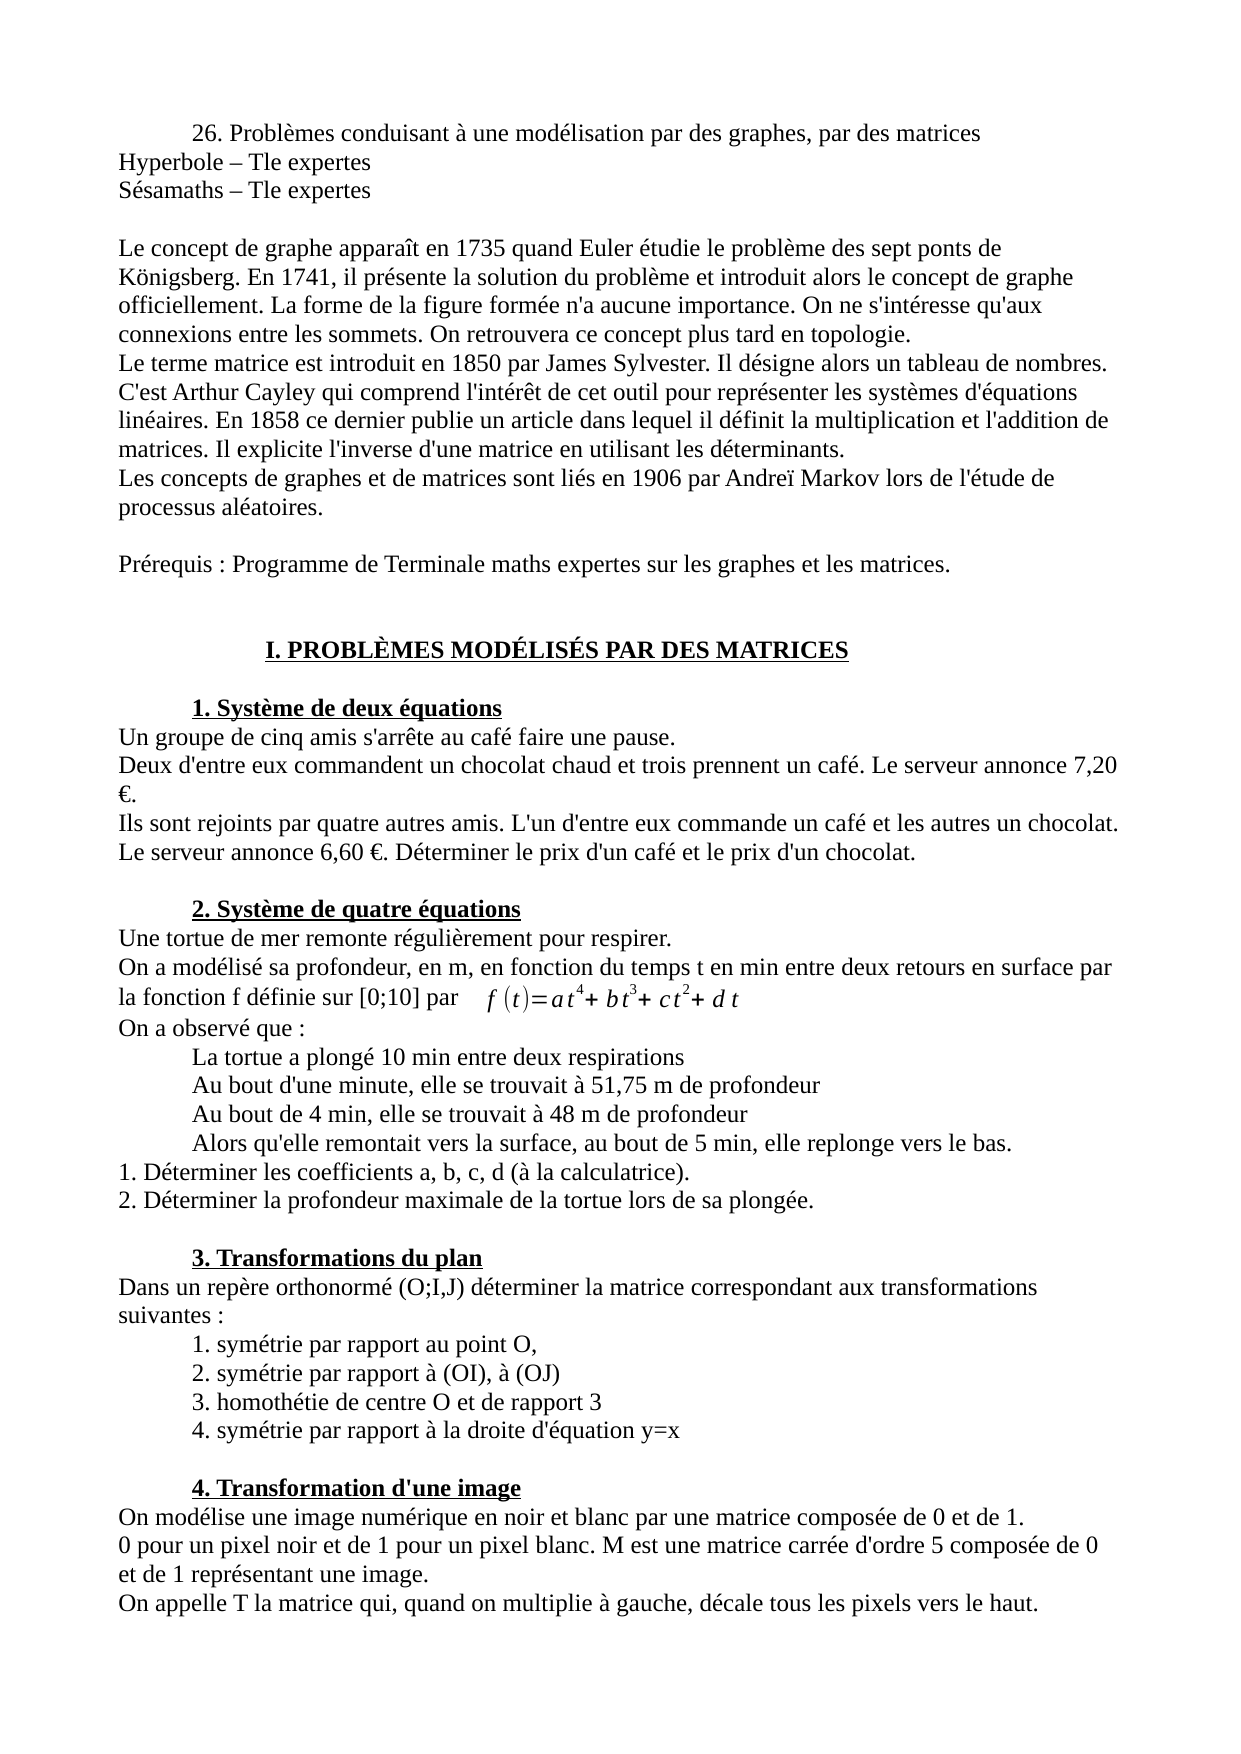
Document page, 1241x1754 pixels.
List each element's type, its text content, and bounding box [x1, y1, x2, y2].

text 26. Problèmes conduisant à une modélisation par des graphes, par des matrices [118, 118, 1122, 147]
text Au bout d'une minute, elle se trouvait à 51,75 m de profondeur [118, 1070, 1122, 1099]
text Une tortue de mer remonte régulièrement pour respirer. [118, 923, 1122, 952]
text Le concept de graphe apparaît en 1735 quand Euler étudie le problème des sept ponts de Königsberg. En 1741, il présente la solution du problème et introduit alors le concept de graphe officiellement. La forme de la figure formée n'a aucune importance. On ne s'intéresse qu'aux connexions entre les sommets. On retrouvera ce concept plus tard en topologie. [118, 233, 1122, 348]
text 3. Transformations du plan [118, 1243, 1122, 1272]
text 1. Système de deux équations [118, 693, 1122, 722]
text Sésamaths – Tle expertes [118, 176, 1122, 204]
text Deux d'entre eux commandent un chocolat chaud et trois prennent un café. Le serveur annonce 7,20 €. [118, 751, 1122, 808]
text 4. Transformation d'une image [118, 1473, 1122, 1502]
text Alors qu'elle remontait vers la surface, au bout de 5 min, elle replonge vers le bas. [118, 1128, 1122, 1157]
text Dans un repère orthonormé (O;I,J) déterminer la matrice correspondant aux transformations suivantes : [118, 1272, 1122, 1329]
text Les concepts de graphes et de matrices sont liés en 1906 par Andreï Markov lors de l'étude de processus aléatoires. [118, 463, 1122, 521]
text 1. symétrie par rapport au point O, [118, 1329, 1122, 1358]
text I. PROBLÈMES MODÉLISÉS PAR DES MATRICES [118, 636, 1122, 664]
text La tortue a plongé 10 min entre deux respirations [118, 1042, 1122, 1070]
text 2. Système de quatre équations [118, 894, 1122, 923]
text On appelle T la matrice qui, quand on multiplie à gauche, décale tous les pixels vers le haut. [118, 1588, 1122, 1617]
text 3. homothétie de centre O et de rapport 3 [118, 1387, 1122, 1415]
text 1. Déterminer les coefficients a, b, c, d (à la calculatrice). [118, 1157, 1122, 1185]
text Un groupe de cinq amis s'arrête au café faire une pause. [118, 722, 1122, 751]
text On modélise une image numérique en noir et blanc par une matrice composée de 0 et de 1. [118, 1502, 1122, 1530]
text Prérequis : Programme de Terminale maths expertes sur les graphes et les matrices. [118, 549, 1122, 578]
text On a modélisé sa profondeur, en m, en fonction du temps t en min entre deux retours en surface par la fonction f définie sur [0;10] par [118, 952, 1122, 1013]
text On a observé que : [118, 1013, 1122, 1042]
text 0 pour un pixel noir et de 1 pour un pixel blanc. M est une matrice carrée d'ordre 5 composée de 0 et de 1 représentant une image. [118, 1530, 1122, 1588]
text Hyperbole – Tle expertes [118, 147, 1122, 176]
text 2. Déterminer la profondeur maximale de la tortue lors de sa plongée. [118, 1185, 1122, 1214]
text 2. symétrie par rapport à (OI), à (OJ) [118, 1358, 1122, 1387]
text Ils sont rejoints par quatre autres amis. L'un d'entre eux commande un café et les autres un chocolat. Le serveur annonce 6,60 €. Déterminer le prix d'un café et le prix d'un chocolat. [118, 808, 1122, 866]
text 4. symétrie par rapport à la droite d'équation y=x [118, 1415, 1122, 1444]
text Le terme matrice est introduit en 1850 par James Sylvester. Il désigne alors un tableau de nombres. C'est Arthur Cayley qui comprend l'intérêt de cet outil pour représenter les systèmes d'équations linéaires. En 1858 ce dernier publie un article dans lequel il définit la multiplication et l'addition de matrices. Il explicite l'inverse d'une matrice en utilisant les déterminants. [118, 348, 1122, 463]
text Au bout de 4 min, elle se trouvait à 48 m de profondeur [118, 1099, 1122, 1128]
